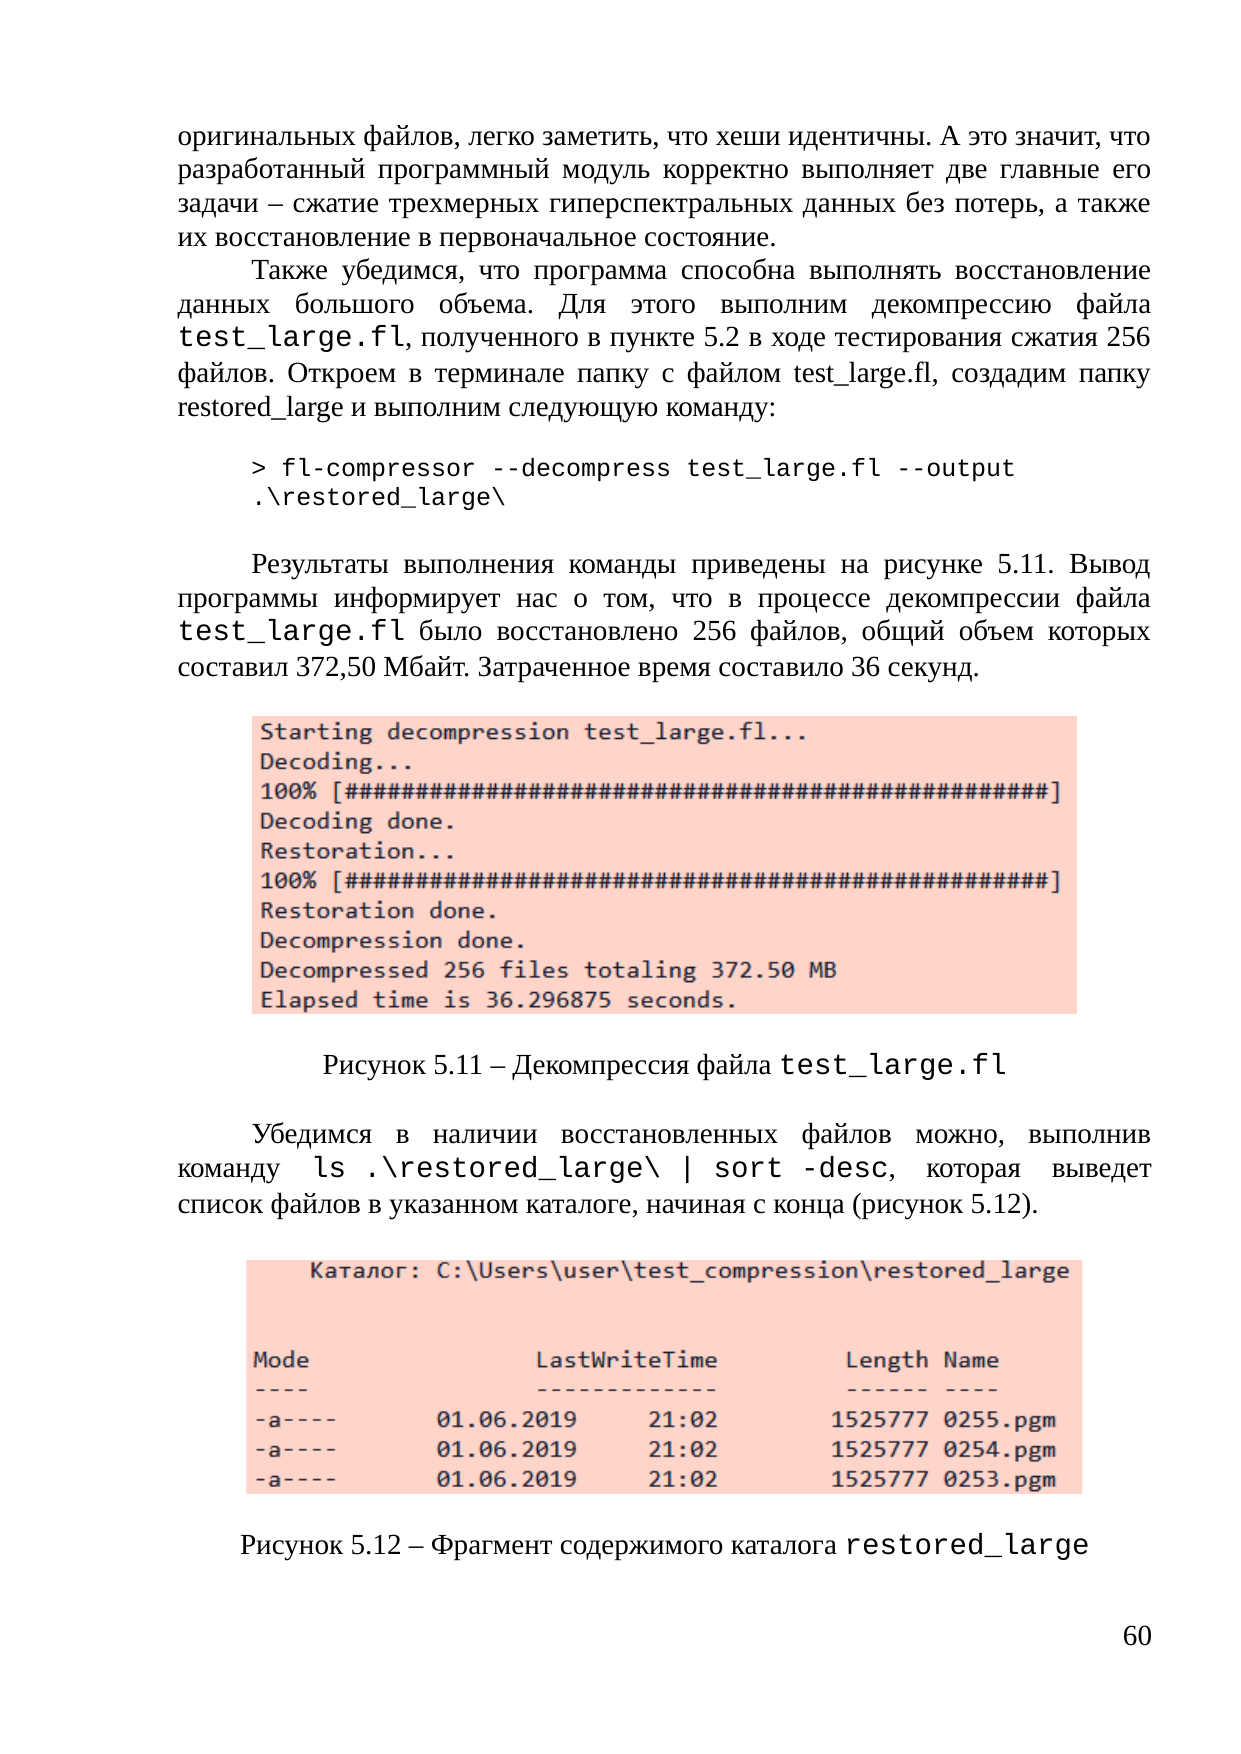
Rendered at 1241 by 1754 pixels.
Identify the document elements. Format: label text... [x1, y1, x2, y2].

text Рисунок 5.12 – Фрагмент содержимого каталога restored_large [177, 1527, 1152, 1563]
picture [251, 716, 1077, 1014]
text > fl-compressor --decompress test_large.fl --output .\restored_large\ [251, 456, 1152, 513]
picture [246, 1260, 1083, 1494]
text Результаты выполнения команды приведены на рисунке 5.11. Вывод программы информирует нас о том, что в процессе декомпрессии файла test_large.fl было восстановлено 256 файлов, общий объем которых составил 372,50 Мбайт. Затраченное время составило 36 секунд. [177, 546, 1152, 683]
text Также убедимся, что программа способна выполнять восстановление данных большого объема. Для этого выполним декомпрессию файла test_large.fl, полученного в пункте 5.2 в ходе тестирования сжатия 256 файлов. Откроем в терминале папку с файлом test_large.fl, создадим папку restored_large и выполним следующую команду: [177, 252, 1152, 422]
text Убедимся в наличии восстановленных файлов можно, выполнив команду ls .\restored_large\ | sort -desc, которая выведет список файлов в указанном каталоге, начиная с конца (рисунок 5.12). [177, 1116, 1152, 1219]
text оригинальных файлов, легко заметить, что хеши идентичны. А это значит, что разработанный программный модуль корректно выполняет две главные его задачи – сжатие трехмерных гиперспектральных данных без потерь, а также их восстановление в первоначальное состояние. [177, 118, 1152, 252]
text Рисунок 5.11 – Декомпрессия файла test_large.fl [177, 1047, 1152, 1083]
